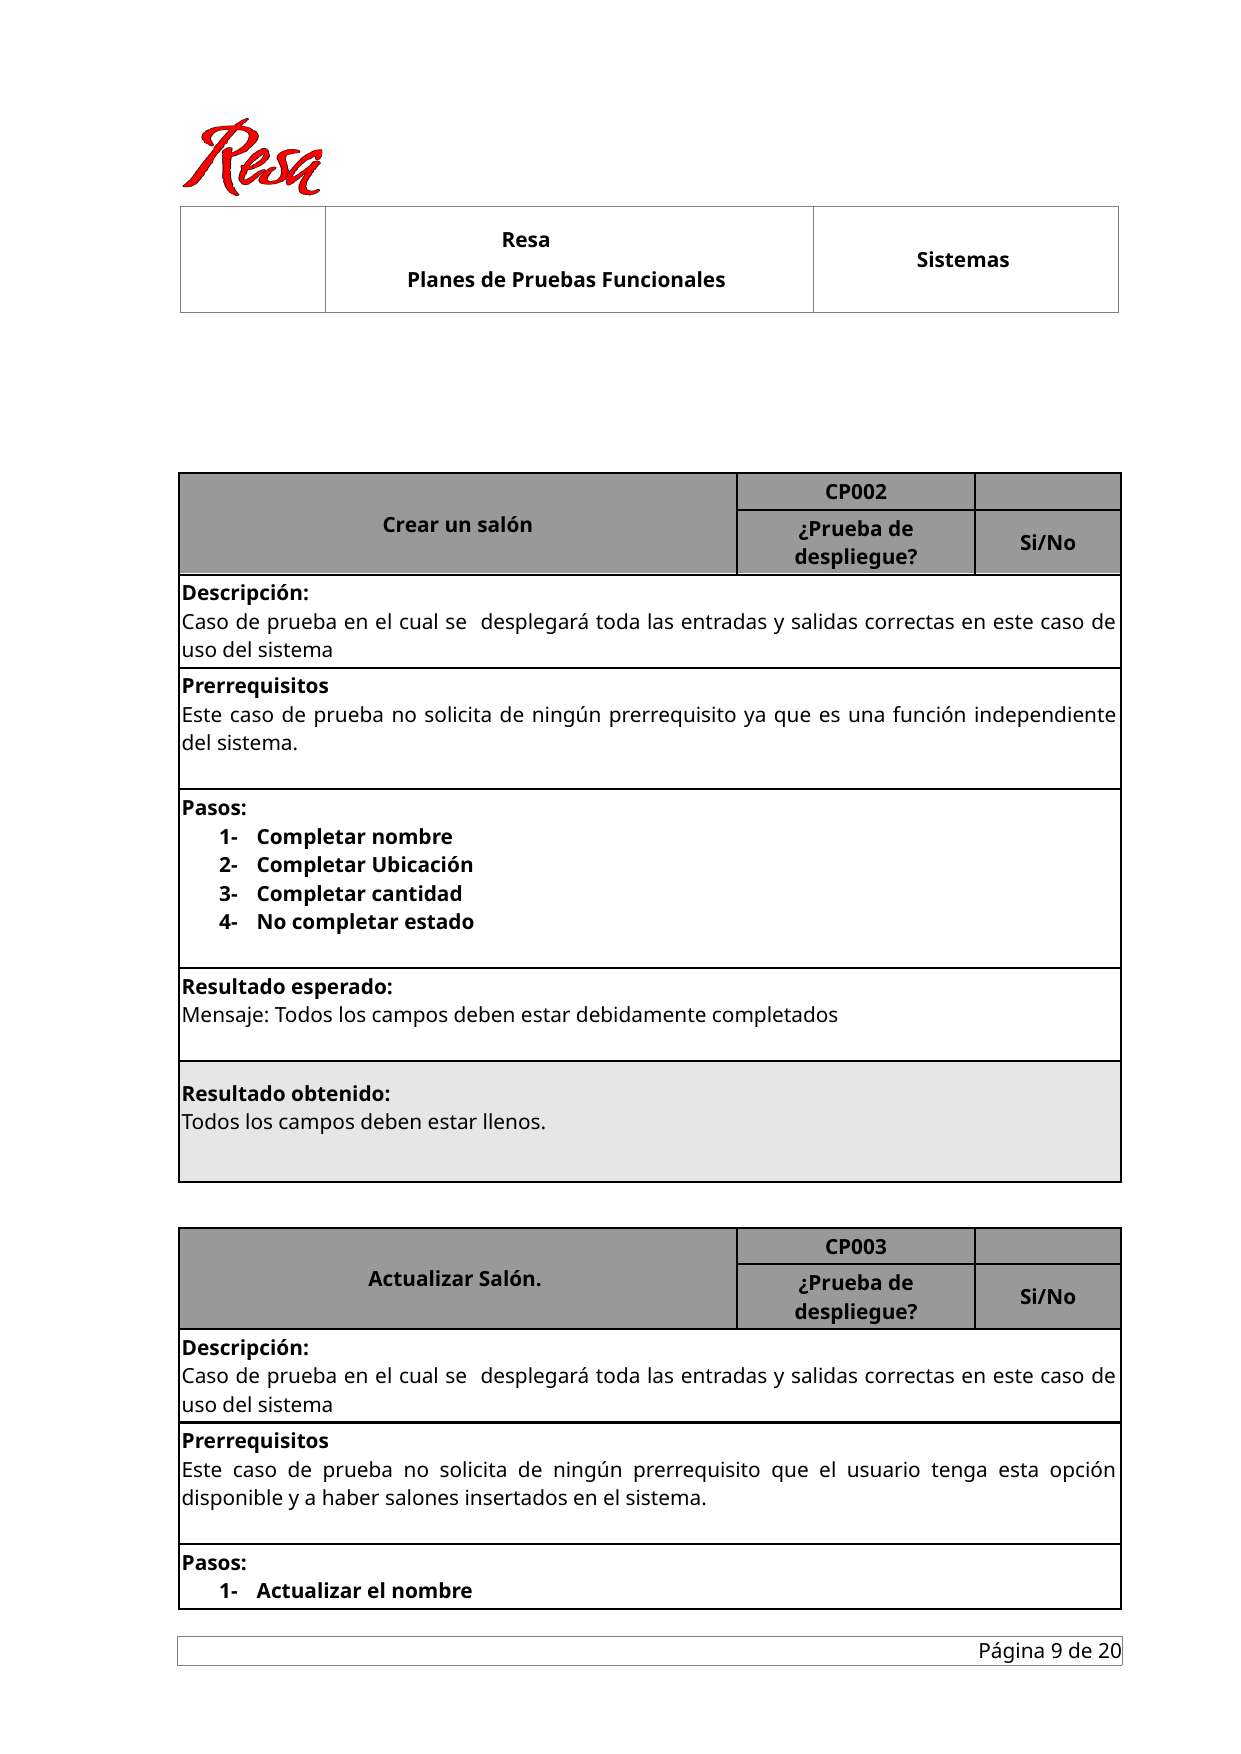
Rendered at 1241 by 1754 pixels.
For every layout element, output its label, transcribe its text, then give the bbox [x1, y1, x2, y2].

table_cell Pasos: Actualizar el nombre Actualizar la Ubicación Actualizar la cantidad Actualizar el estado < [180, 1545, 1120, 1608]
table_cell Prerrequisitos Este caso de prueba no solicita de ningún prerrequisito que el usuario tenga esta opción disponible y a haber salones insertados en el sistema. [180, 1424, 1120, 1543]
table_cell Pasos: Completar nombre Completar Ubicación Completar cantidad No completar estado < [180, 790, 1120, 967]
table_header Actualizar Salón. [180, 1229, 736, 1328]
table_cell Resultado esperado: Mensaje: Todos los campos deben estar debidamente completados [180, 969, 1120, 1060]
table_cell ¿Prueba de despliegue? [738, 1265, 974, 1328]
table_cell Prerrequisitos Este caso de prueba no solicita de ningún prerrequisito ya que es una función independiente del sistema. [180, 669, 1120, 788]
table_cell Resultado obtenido: Todos los campos deben estar llenos. [180, 1062, 1120, 1181]
table_cell Si/No [976, 511, 1120, 573]
table_header CP002 [738, 474, 974, 509]
table_cell Descripción: Caso de prueba en el cual se desplegará toda las entradas y salidas correctas en este caso de uso del sistema [180, 576, 1120, 667]
table_header CP003 [738, 1229, 974, 1263]
table_header [976, 474, 1120, 509]
table_cell Descripción: Caso de prueba en el cual se desplegará toda las entradas y salidas correctas en este caso de uso del sistema [180, 1330, 1120, 1421]
table_cell ¿Prueba de despliegue? [738, 511, 974, 573]
table_header Crear un salón [180, 474, 736, 573]
table_header [976, 1229, 1120, 1263]
table_cell Si/No [976, 1265, 1120, 1328]
